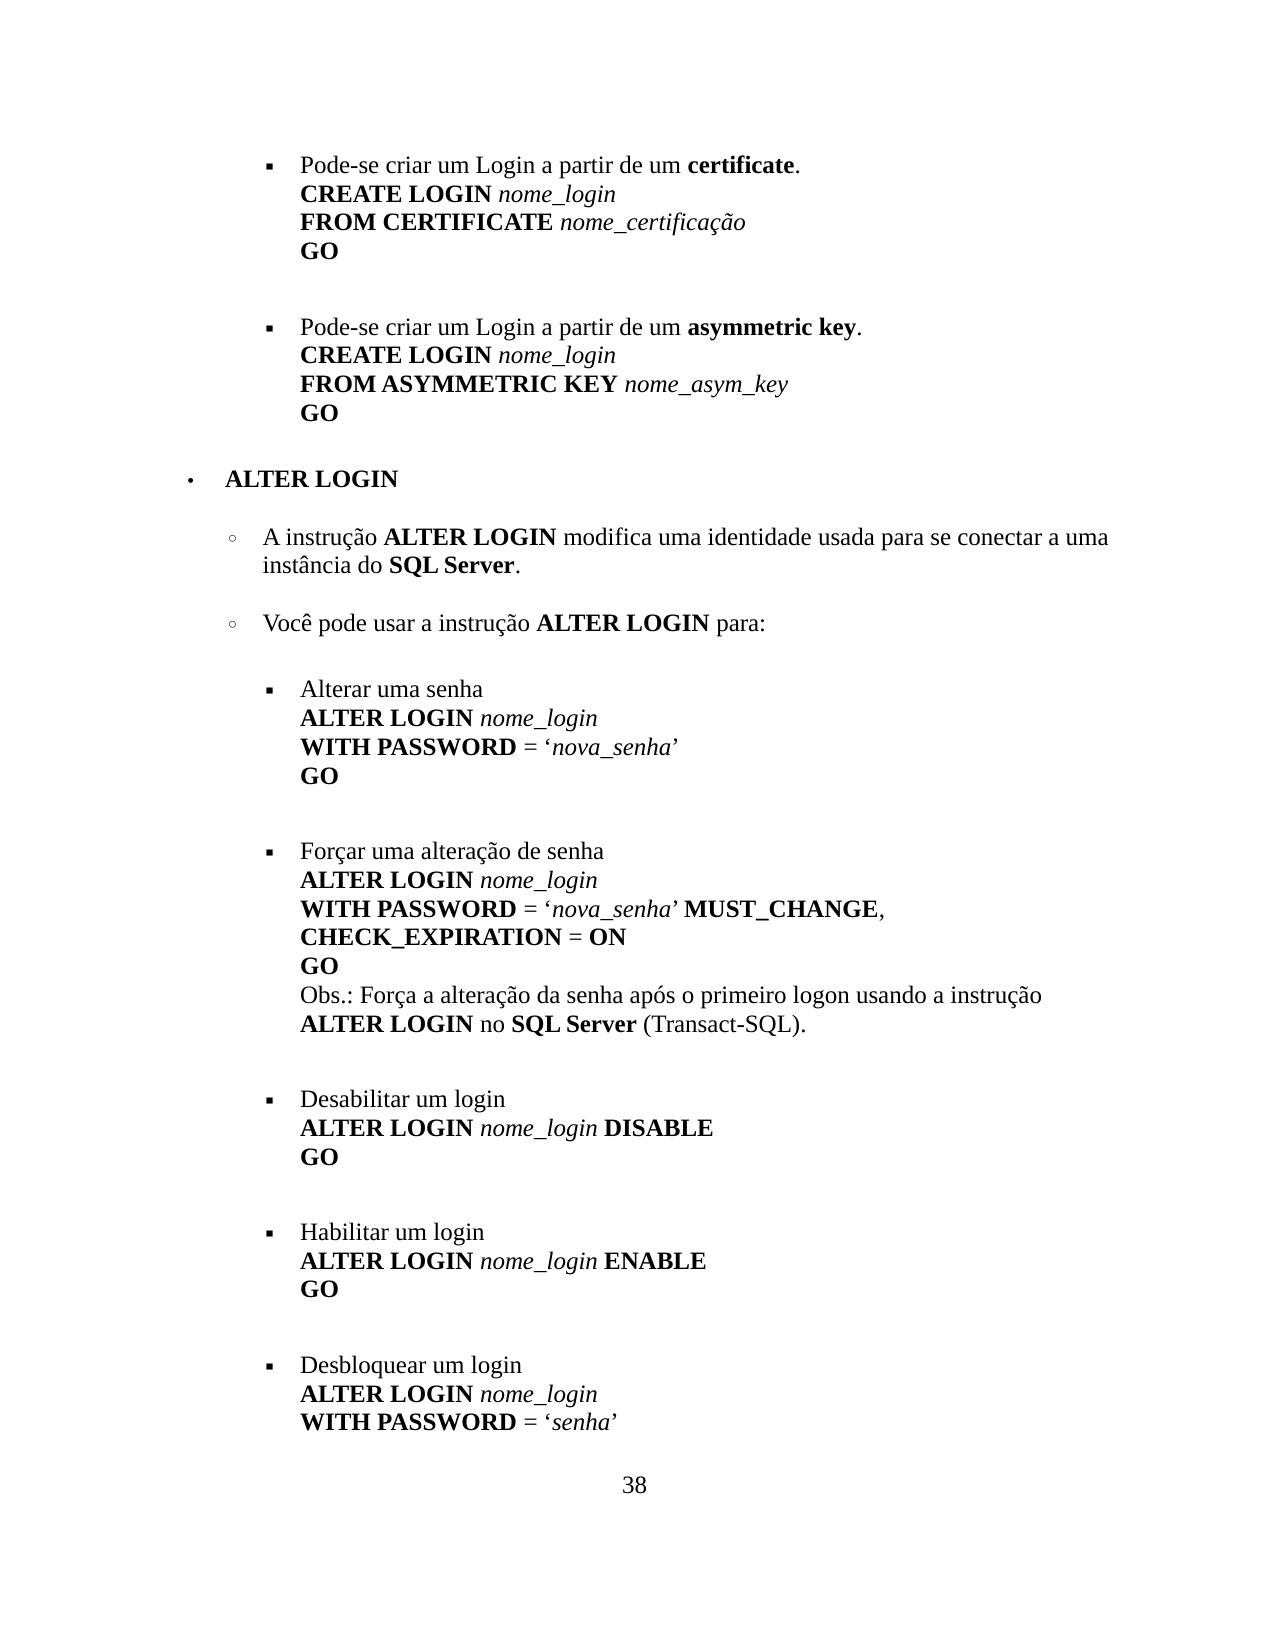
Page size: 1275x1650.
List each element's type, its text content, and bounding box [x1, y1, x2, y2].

list Forçar uma alteração de senha ALTER LOGIN nome_login WITH PASSWORD = ‘nova_senha’ MUST_CHANGE, CHECK_EXPIRATION = ON GO Obs.: Força a alteração da senha após o primeiro logon usando a instrução ALTER LOGIN no SQL Server (Transact-SQL). [262, 836, 1125, 1066]
list ALTER LOGIN [187, 464, 1125, 522]
list Habilitar um login ALTER LOGIN nome_login ENABLE GO [262, 1217, 1125, 1332]
list Pode-se criar um Login a partir de um asymmetric key. CREATE LOGIN nome_login FROM ASYMMETRIC KEY nome_asym_key GO [262, 312, 1125, 455]
list Você pode usar a instrução ALTER LOGIN para: [225, 608, 1125, 666]
list A instrução ALTER LOGIN modifica uma identidade usada para se conectar a uma instância do SQL Server. [225, 522, 1125, 608]
list Pode-se criar um Login a partir de um certificate. CREATE LOGIN nome_login FROM CERTIFICATE nome_certificação GO [262, 150, 1125, 294]
list Desabilitar um login ALTER LOGIN nome_login DISABLE GO [262, 1084, 1125, 1199]
list Desbloquear um login ALTER LOGIN nome_login WITH PASSWORD = ‘senha’ [262, 1350, 1125, 1436]
list Alterar uma senha ALTER LOGIN nome_login WITH PASSWORD = ‘nova_senha’ GO [262, 674, 1125, 818]
